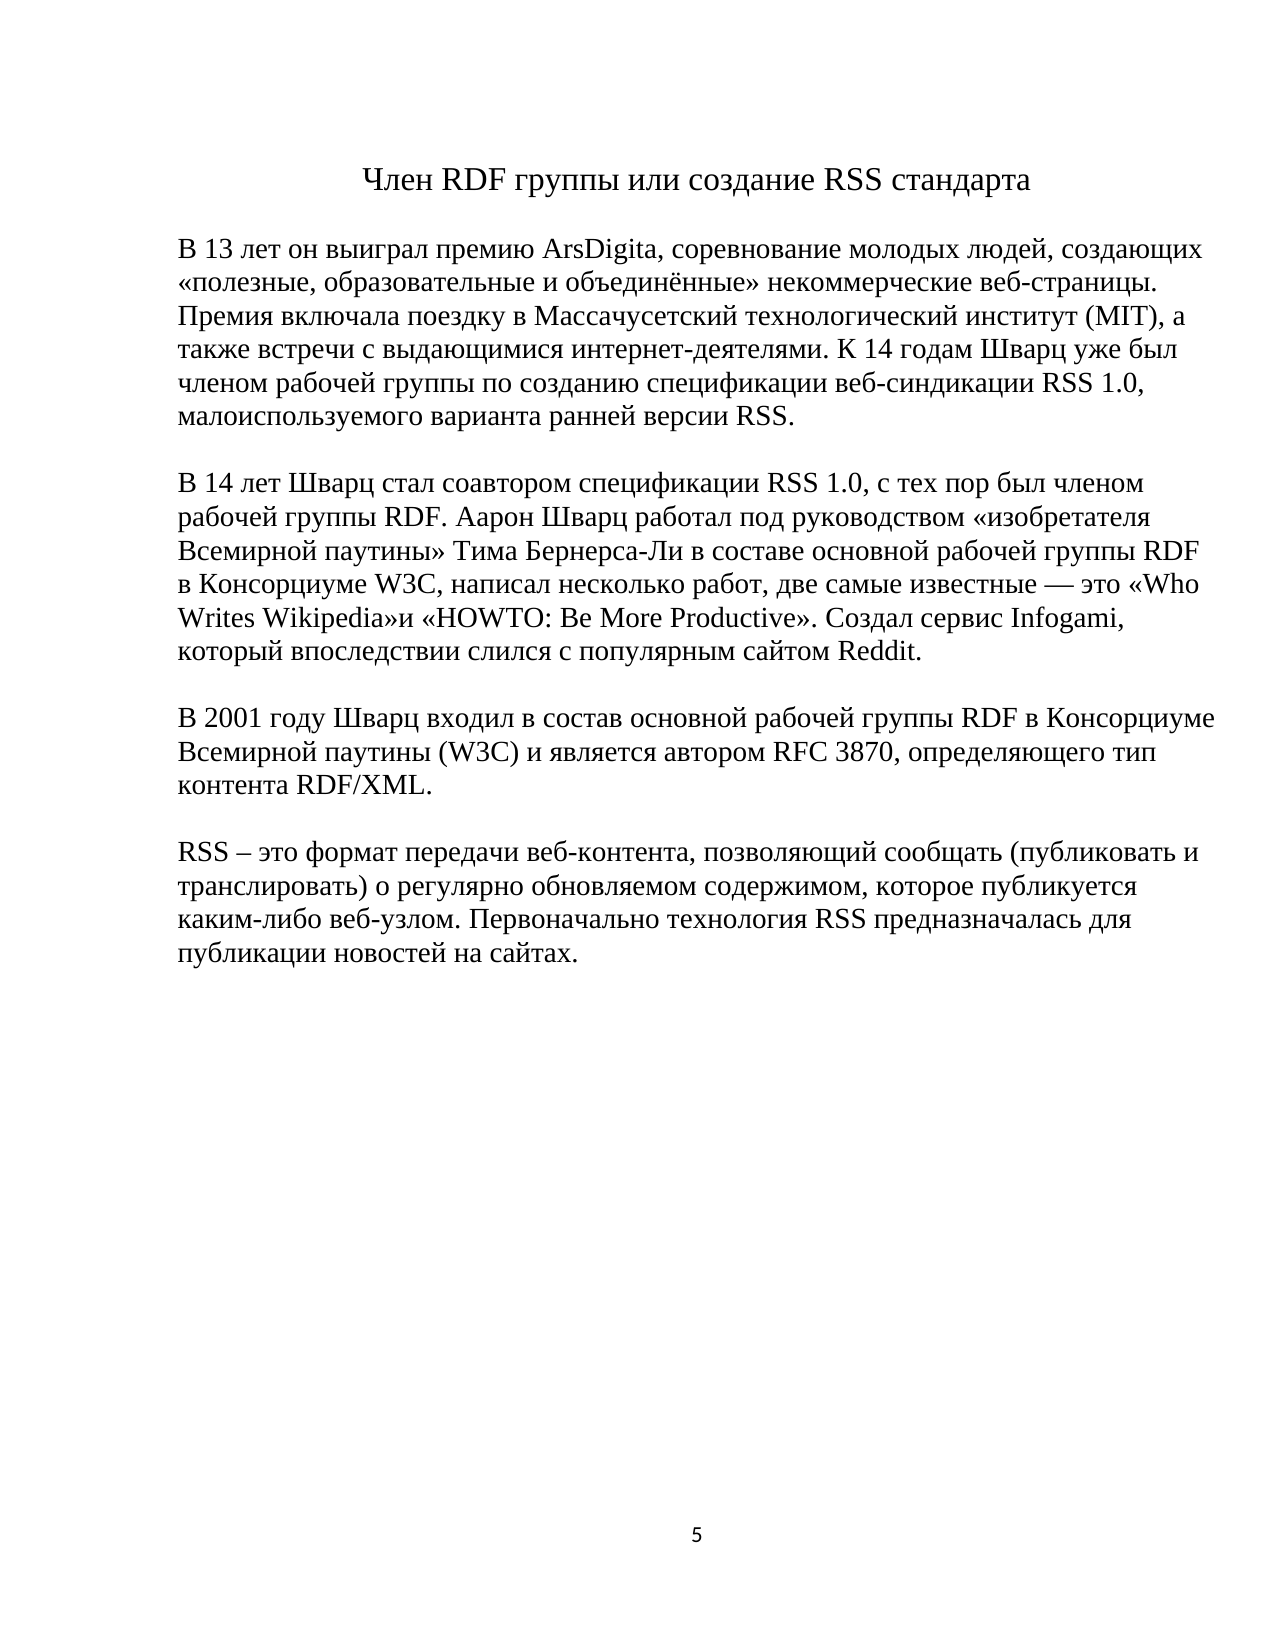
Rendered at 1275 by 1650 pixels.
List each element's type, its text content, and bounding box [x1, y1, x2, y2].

text В 13 лет он выиграл премию ArsDigita, соревнование молодых людей, создающих «полезные, образовательные и объединённые» некоммерческие веб-страницы. Премия включала поездку в Массачусетский технологический институт (MIT), а также встречи с выдающимися интернет-деятелями. К 14 годам Шварц уже был членом рабочей группы по созданию спецификации веб-синдикации RSS 1.0, малоиспользуемого варианта ранней версии RSS. [177, 231, 1216, 432]
text В 14 лет Шварц стал соавтором спецификации RSS 1.0, с тех пор был членом рабочей группы RDF. Аарон Шварц работал под руководством «изобретателя Всемирной паутины» Тима Бернерса-Ли в составе основной рабочей группы RDF в Консорциуме W3C, написал несколько работ, две самые известные — это «Who Writes Wikipedia»и «HOWTO: Be More Productive». Создал сервис Infogami, который впоследствии слился с популярным сайтом Reddit. [177, 466, 1216, 667]
text RSS – это формат передачи веб-контента, позволяющий сообщать (публиковать и транслировать) о регулярно обновляемом содержимом, которое публикуется каким-либо веб-узлом. Первоначально технология RSS предназначалась для публикации новостей на сайтах. [177, 834, 1216, 969]
text В 2001 году Шварц входил в состав основной рабочей группы RDF в Консорциуме Всемирной паутины (W3C) и является автором RFC 3870, определяющего тип контента RDF/XML. [177, 700, 1216, 801]
text Член RDF группы или создание RSS стандарта [177, 159, 1216, 197]
